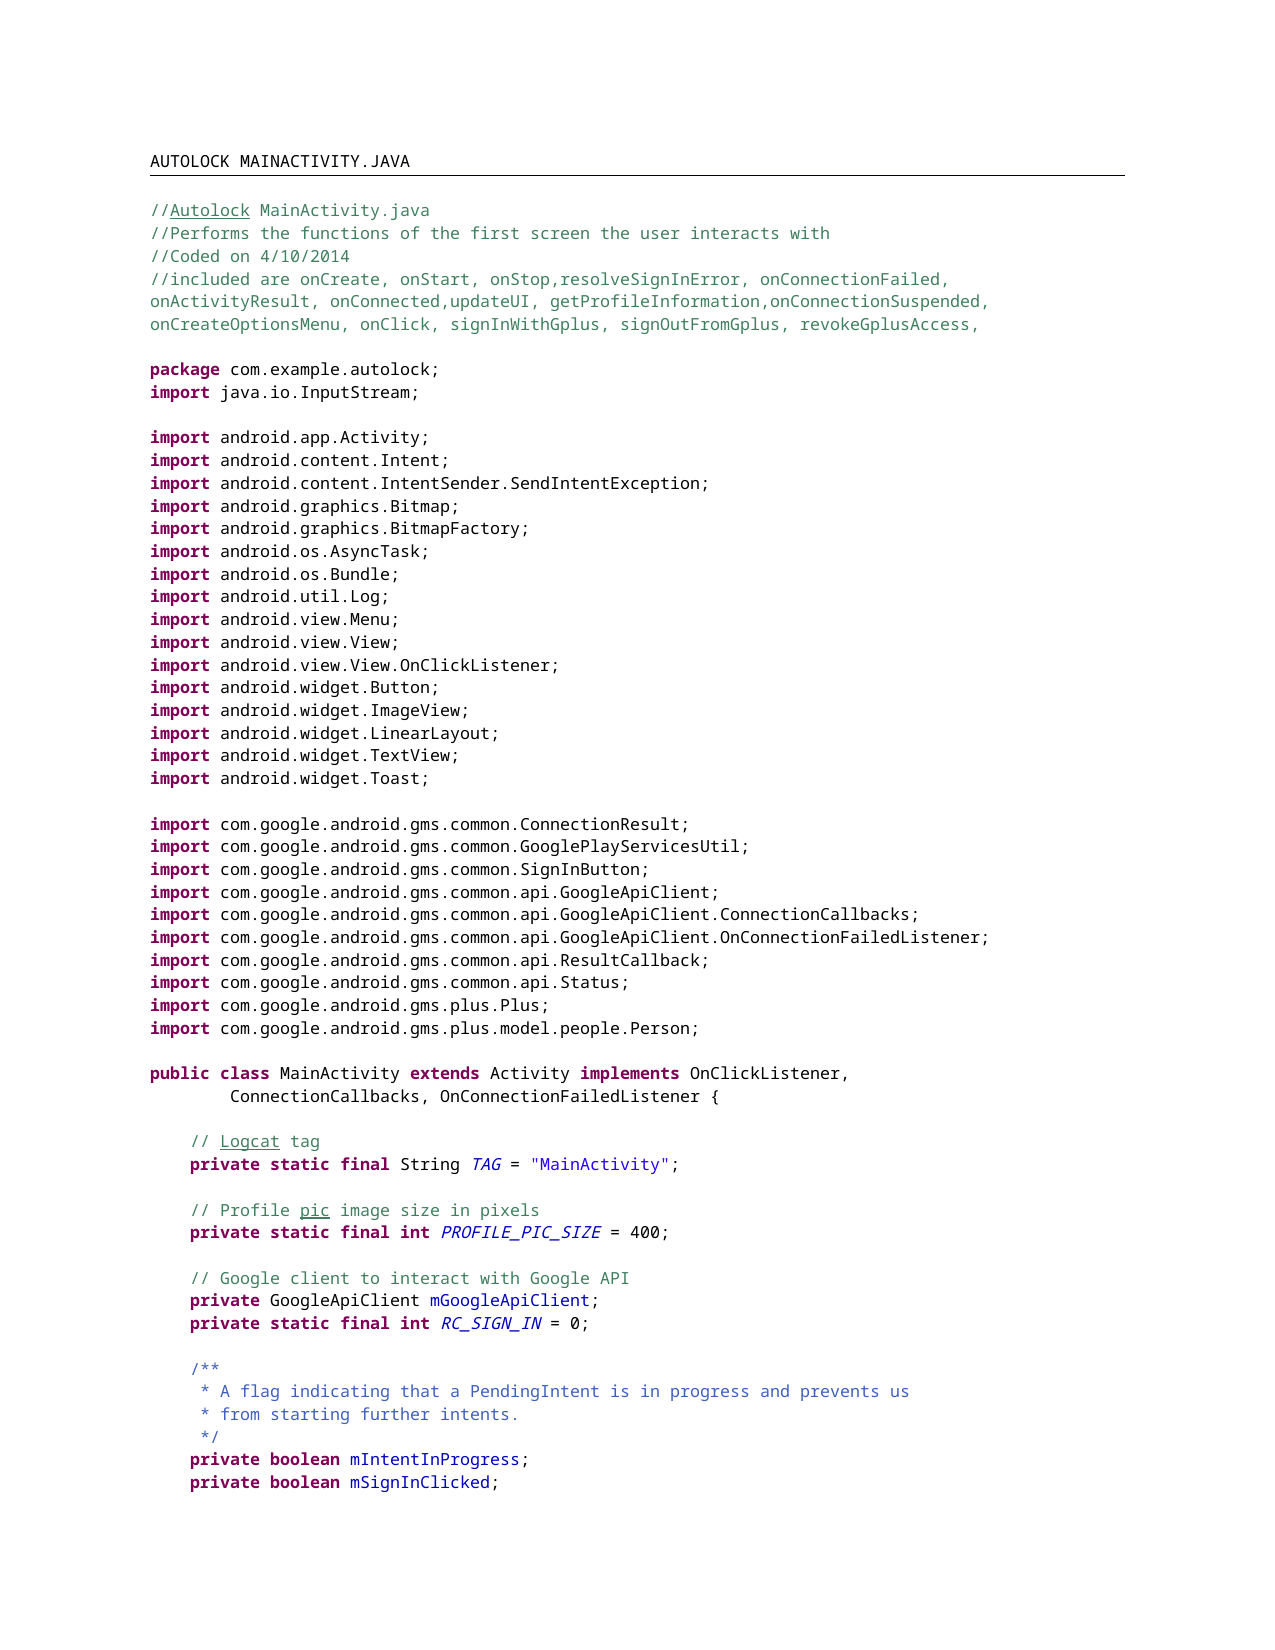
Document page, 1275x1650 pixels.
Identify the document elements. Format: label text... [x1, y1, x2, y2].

text import android.widget.TextView; [150, 744, 1125, 767]
text private boolean mIntentInProgress; [150, 1448, 1125, 1471]
text import android.view.Menu; [150, 608, 1125, 631]
text package com.example.autolock; [150, 358, 1125, 381]
text import com.google.android.gms.common.ConnectionResult; [150, 812, 1125, 835]
text //Coded on 4/10/2014 [150, 244, 1125, 267]
text import android.view.View.OnClickListener; [150, 653, 1125, 676]
text ConnectionCallbacks, OnConnectionFailedListener { [150, 1085, 1125, 1107]
text import android.widget.LinearLayout; [150, 721, 1125, 744]
text import com.google.android.gms.common.api.GoogleApiClient.OnConnectionFailedListener; [150, 926, 1125, 948]
text import android.widget.Button; [150, 676, 1125, 699]
text import android.os.AsyncTask; [150, 540, 1125, 562]
text import com.google.android.gms.common.SignInButton; [150, 858, 1125, 880]
text import com.google.android.gms.common.api.GoogleApiClient.ConnectionCallbacks; [150, 903, 1125, 926]
text import android.os.Bundle; [150, 562, 1125, 585]
text * A flag indicating that a PendingIntent is in progress and prevents us [150, 1380, 1125, 1403]
text AUTOLOCK MAINACTIVITY.JAVA [150, 150, 1125, 175]
text import java.io.InputStream; [150, 381, 1125, 403]
text import android.content.IntentSender.SendIntentException; [150, 472, 1125, 494]
text //Performs the functions of the first screen the user interacts with [150, 222, 1125, 244]
text public class MainActivity extends Activity implements OnClickListener, [150, 1062, 1125, 1085]
text import android.content.Intent; [150, 449, 1125, 472]
text private static final String TAG = "MainActivity"; [150, 1153, 1125, 1176]
text import com.google.android.gms.common.GooglePlayServicesUtil; [150, 835, 1125, 858]
text import com.google.android.gms.plus.Plus; [150, 994, 1125, 1017]
text private GoogleApiClient mGoogleApiClient; [150, 1289, 1125, 1312]
text import android.util.Log; [150, 585, 1125, 608]
text //Autolock MainActivity.java [150, 199, 1125, 222]
text import android.widget.ImageView; [150, 699, 1125, 721]
text // Profile pic image size in pixels [150, 1198, 1125, 1221]
text import android.widget.Toast; [150, 767, 1125, 789]
text import com.google.android.gms.plus.model.people.Person; [150, 1017, 1125, 1039]
text import android.graphics.Bitmap; [150, 494, 1125, 517]
text import android.graphics.BitmapFactory; [150, 517, 1125, 540]
text import com.google.android.gms.common.api.GoogleApiClient; [150, 880, 1125, 903]
text // Logcat tag [150, 1130, 1125, 1153]
text /** [150, 1357, 1125, 1380]
text */ [150, 1425, 1125, 1448]
text * from starting further intents. [150, 1403, 1125, 1425]
text //included are onCreate, onStart, onStop,resolveSignInError, onConnectionFailed, onActivityResult, onConnected,updateUI, getProfileInformation,onConnectionSuspended, onCreateOptionsMenu, onClick, signInWithGplus, signOutFromGplus, revokeGplusAccess, [150, 267, 1125, 335]
text import com.google.android.gms.common.api.Status; [150, 971, 1125, 994]
text // Google client to interact with Google API [150, 1266, 1125, 1289]
text private static final int RC_SIGN_IN = 0; [150, 1312, 1125, 1334]
text private boolean mSignInClicked; [150, 1471, 1125, 1493]
text import com.google.android.gms.common.api.ResultCallback; [150, 948, 1125, 971]
text private static final int PROFILE_PIC_SIZE = 400; [150, 1221, 1125, 1244]
text import android.app.Activity; [150, 426, 1125, 449]
text import android.view.View; [150, 631, 1125, 653]
